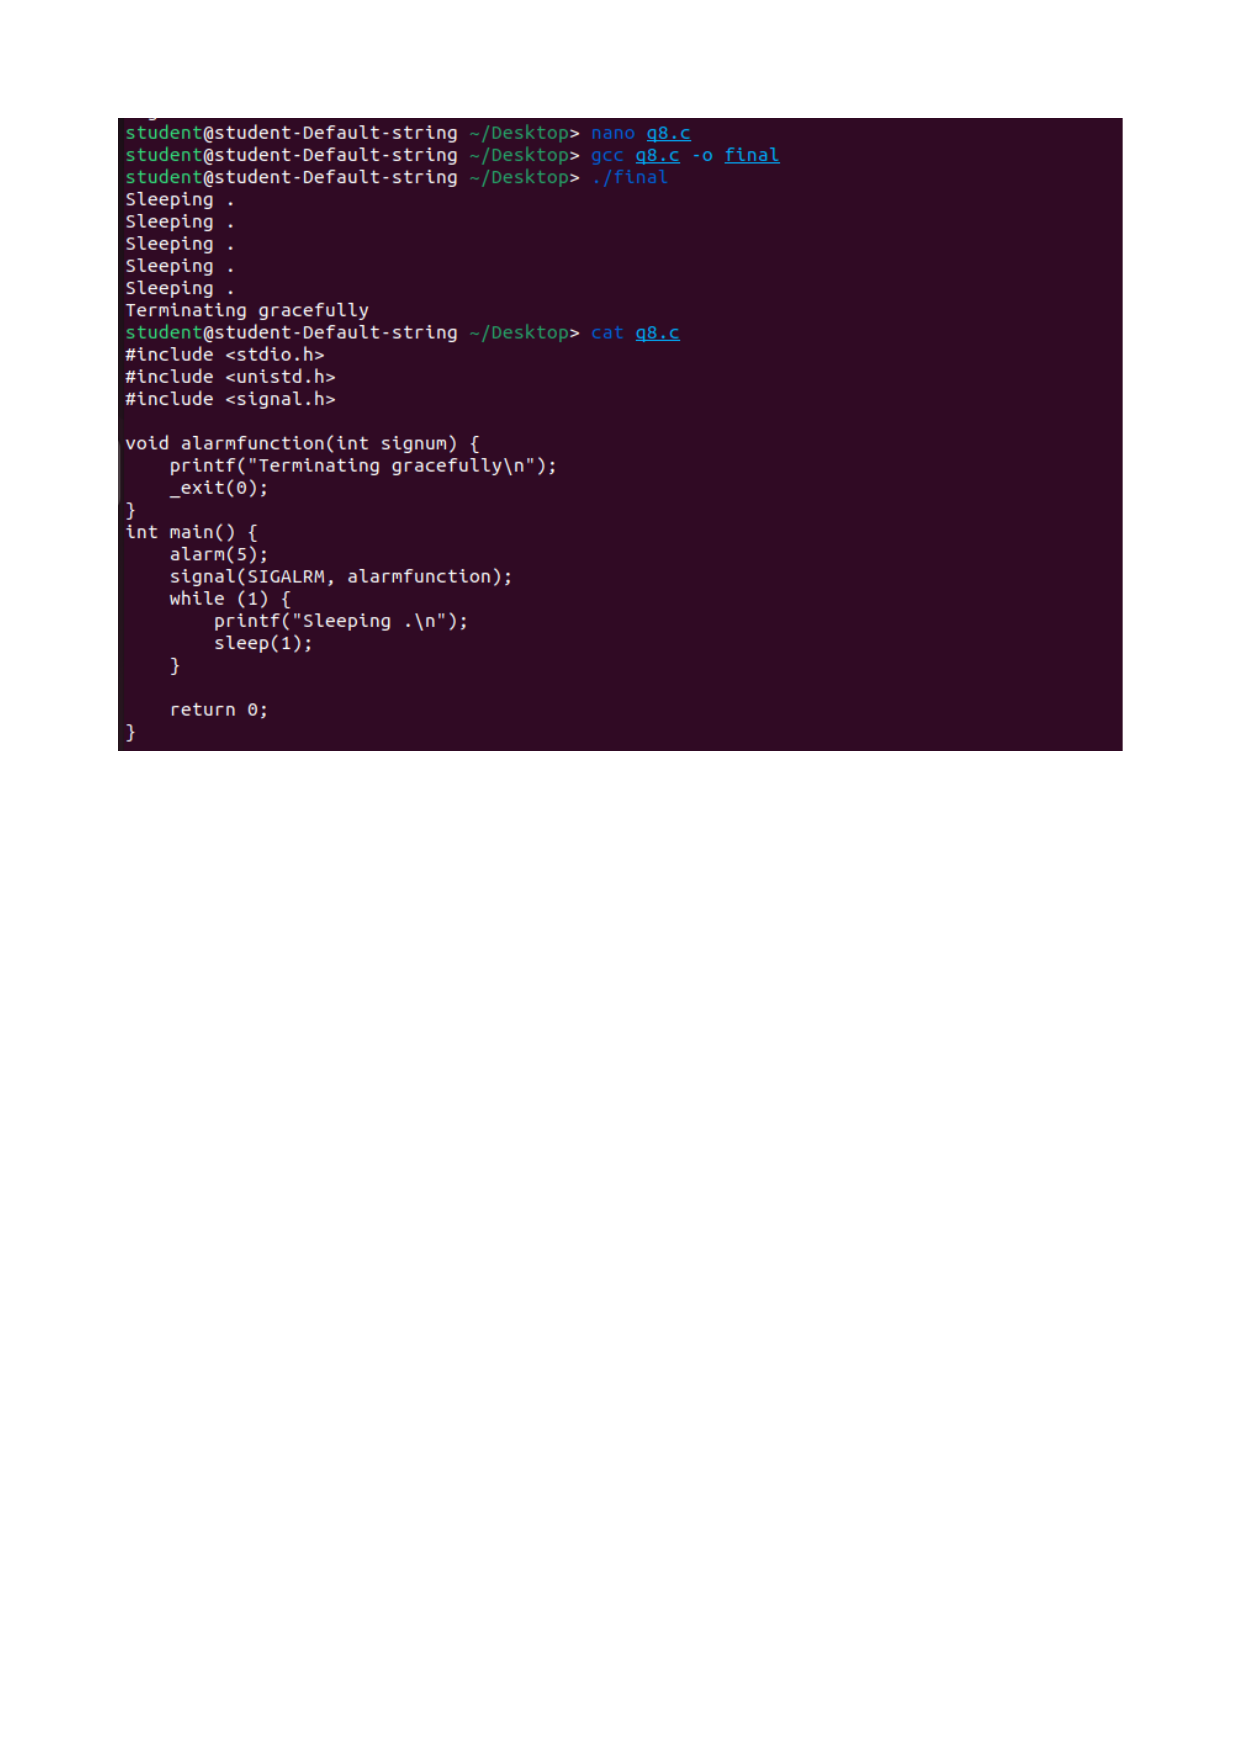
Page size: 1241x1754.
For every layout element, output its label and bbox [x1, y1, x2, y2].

picture [118, 118, 1123, 751]
